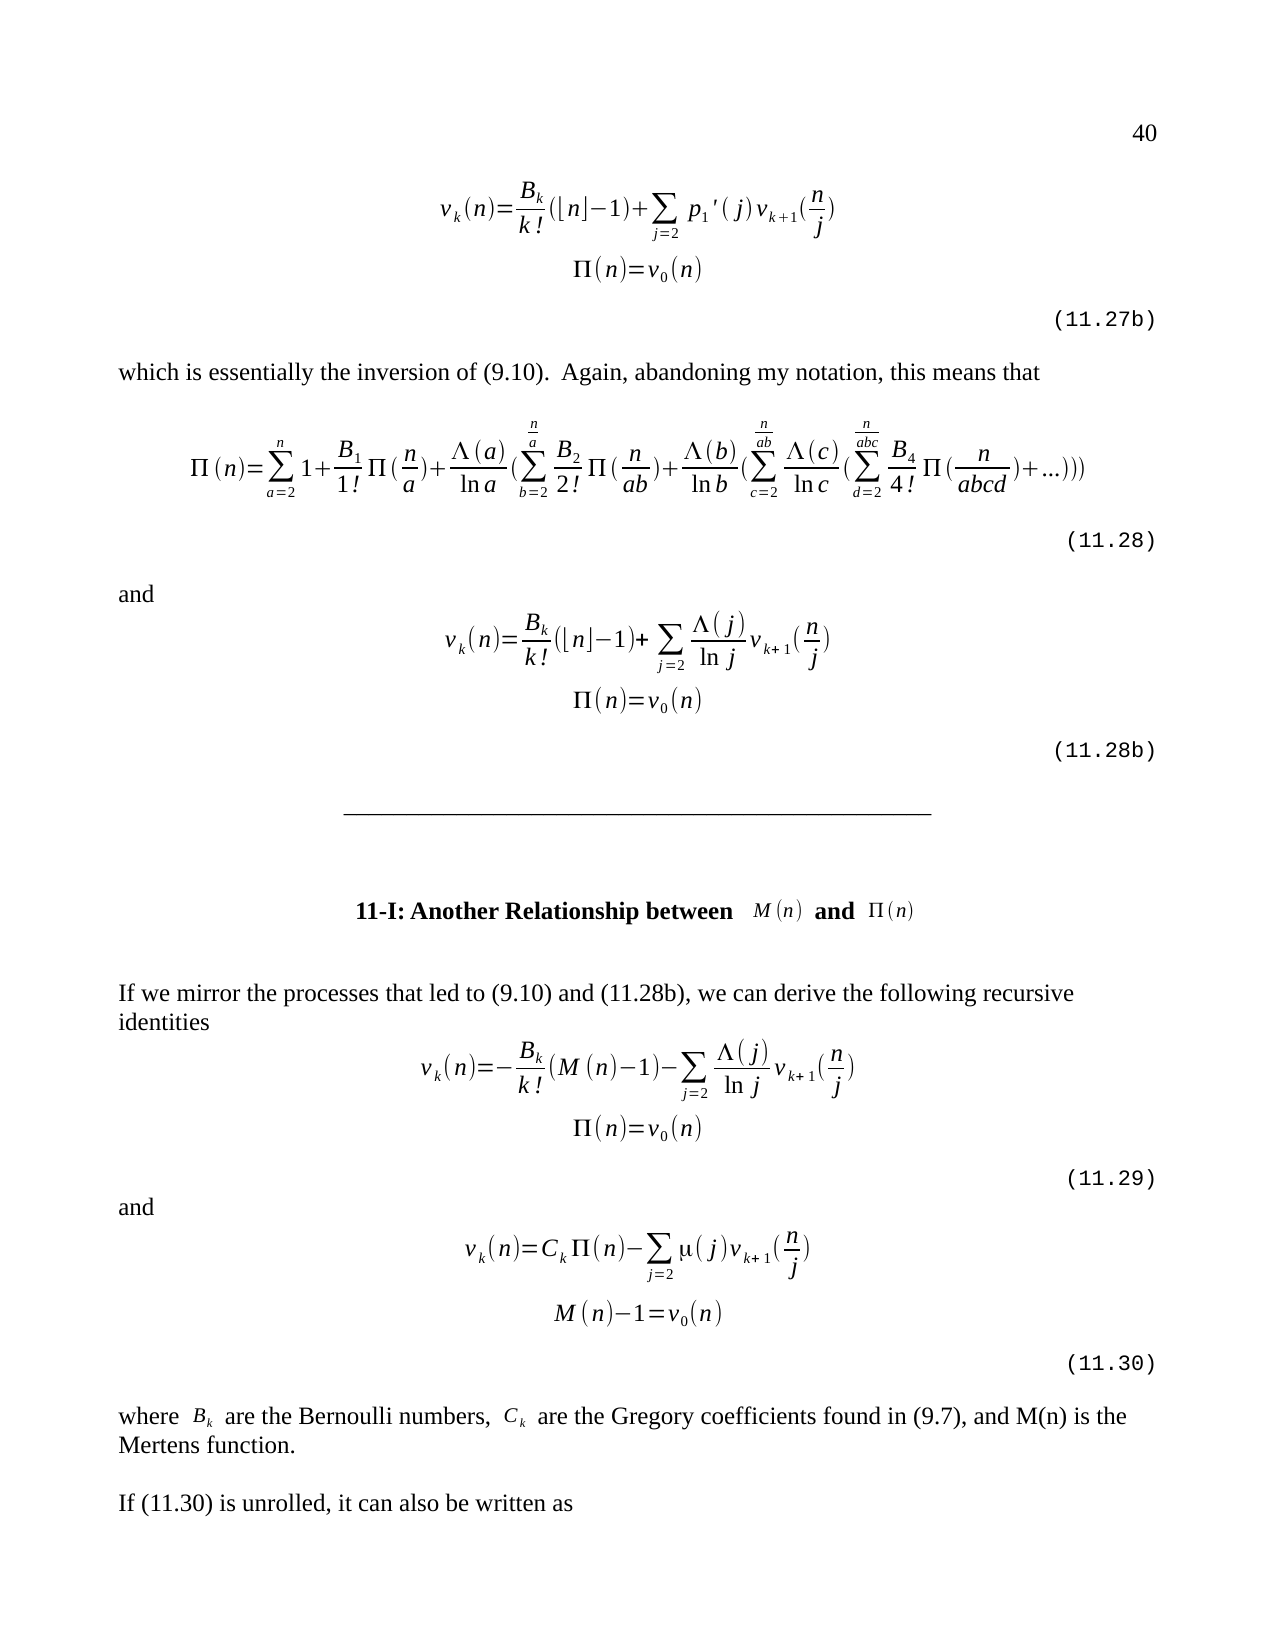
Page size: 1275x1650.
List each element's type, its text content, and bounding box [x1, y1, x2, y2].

text and [118, 1192, 1157, 1221]
text which is essentially the inversion of (9.10). Again, abandoning my notation, this means that [118, 357, 1157, 386]
text _______________________________________________ [118, 789, 1157, 817]
text where are the Bernoulli numbers, are the Gregory coefficients found in (9.7), and M(n) is the Mertens function. [118, 1401, 1157, 1459]
text (11.30) [118, 1352, 1157, 1377]
text If we mirror the processes that led to (9.10) and (11.28b), we can derive the following recursive identities [118, 978, 1157, 1036]
text If (11.30) is unrolled, it can also be written as [118, 1488, 1157, 1516]
text and [118, 579, 1157, 608]
text (11.28) [118, 529, 1157, 554]
text (11.27b) [118, 308, 1157, 332]
text (11.29) [118, 1167, 1157, 1192]
text (11.28b) [118, 739, 1157, 764]
text 11-I: Another Relationship between and [118, 896, 1157, 924]
